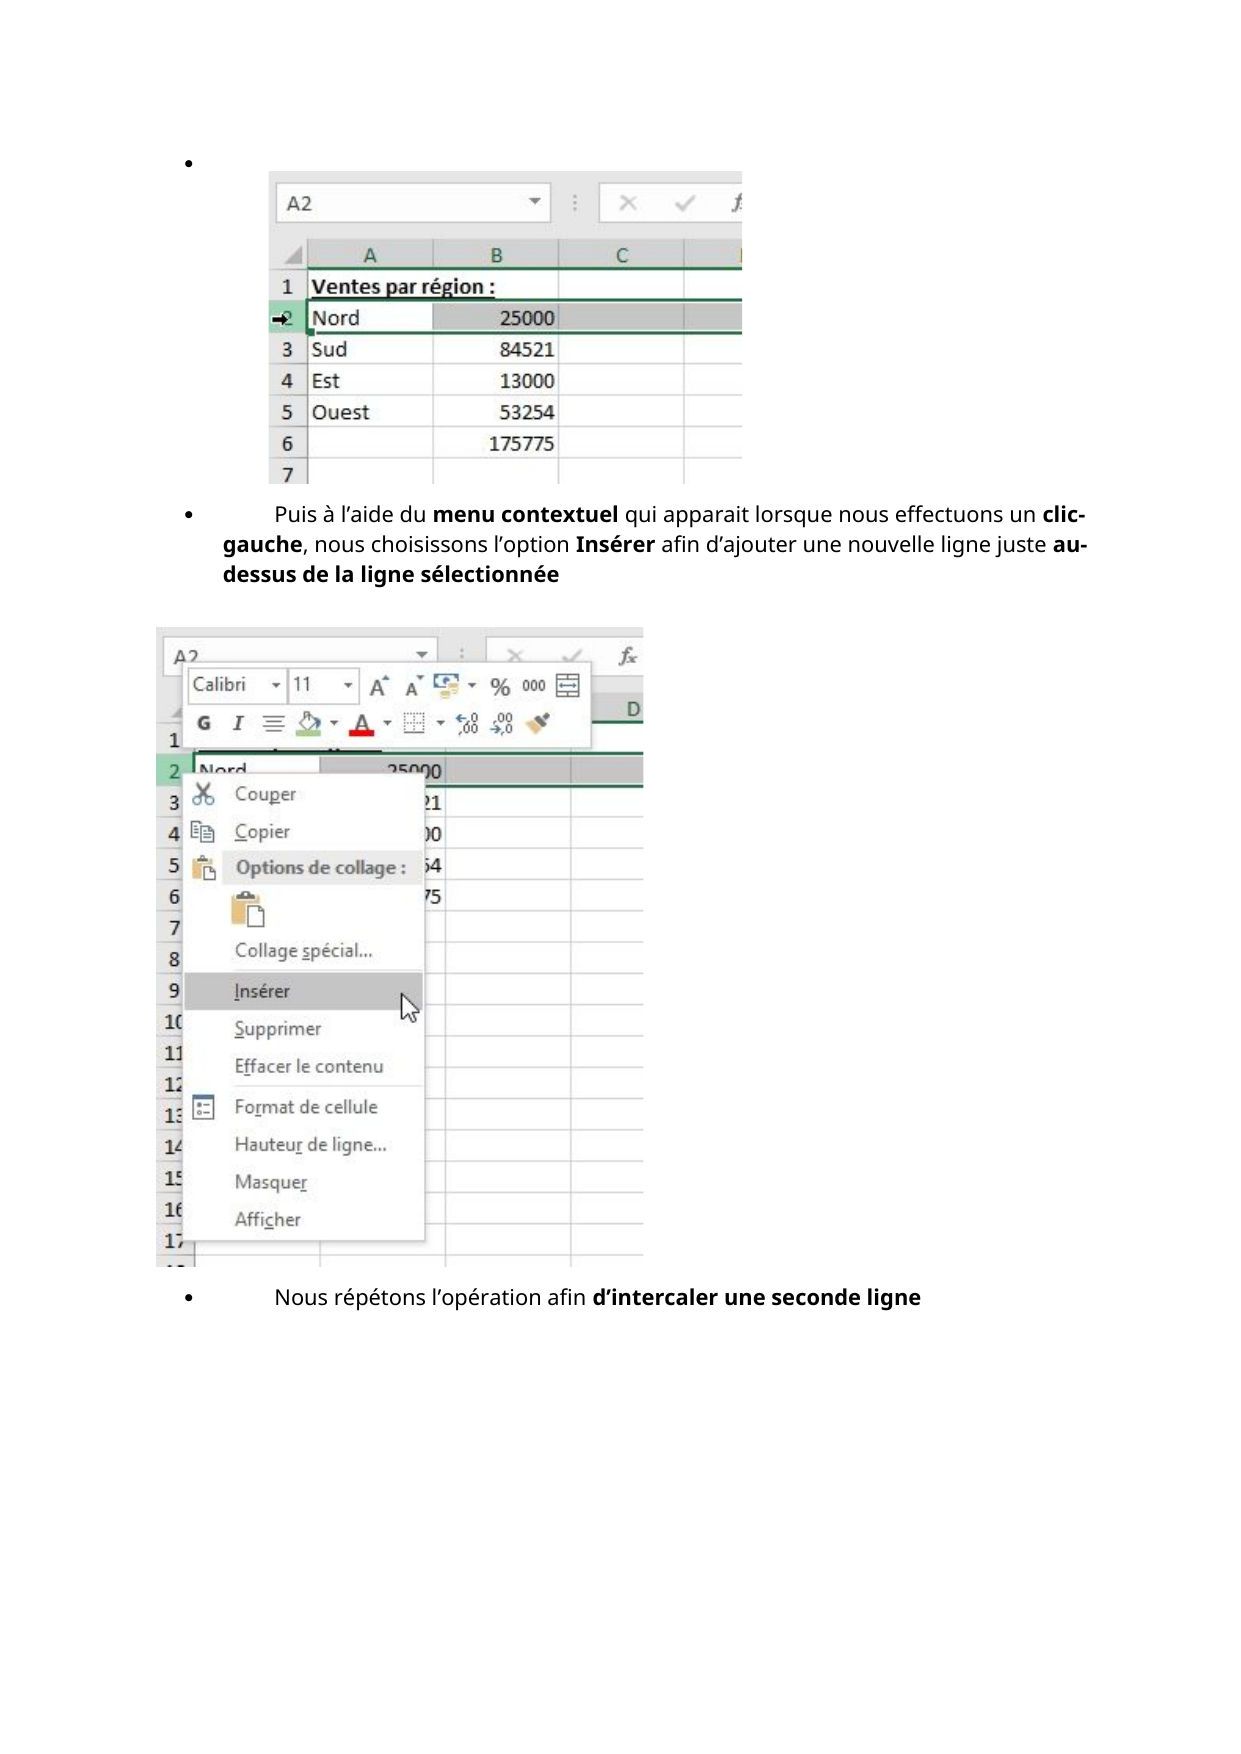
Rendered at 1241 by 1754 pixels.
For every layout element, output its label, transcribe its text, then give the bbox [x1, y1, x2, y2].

picture [268, 171, 743, 484]
picture [156, 627, 644, 1267]
list Nous répétons l’opération afin d’intercaler une seconde ligne [185, 1282, 1093, 1312]
list Puis à l’aide du menu contextuel qui apparait lorsque nous effectuons un clic-gauche, nous choisissons l’option Insérer afin d’ajouter une nouvelle ligne juste au-dessus de la ligne sélectionnée [185, 499, 1093, 588]
